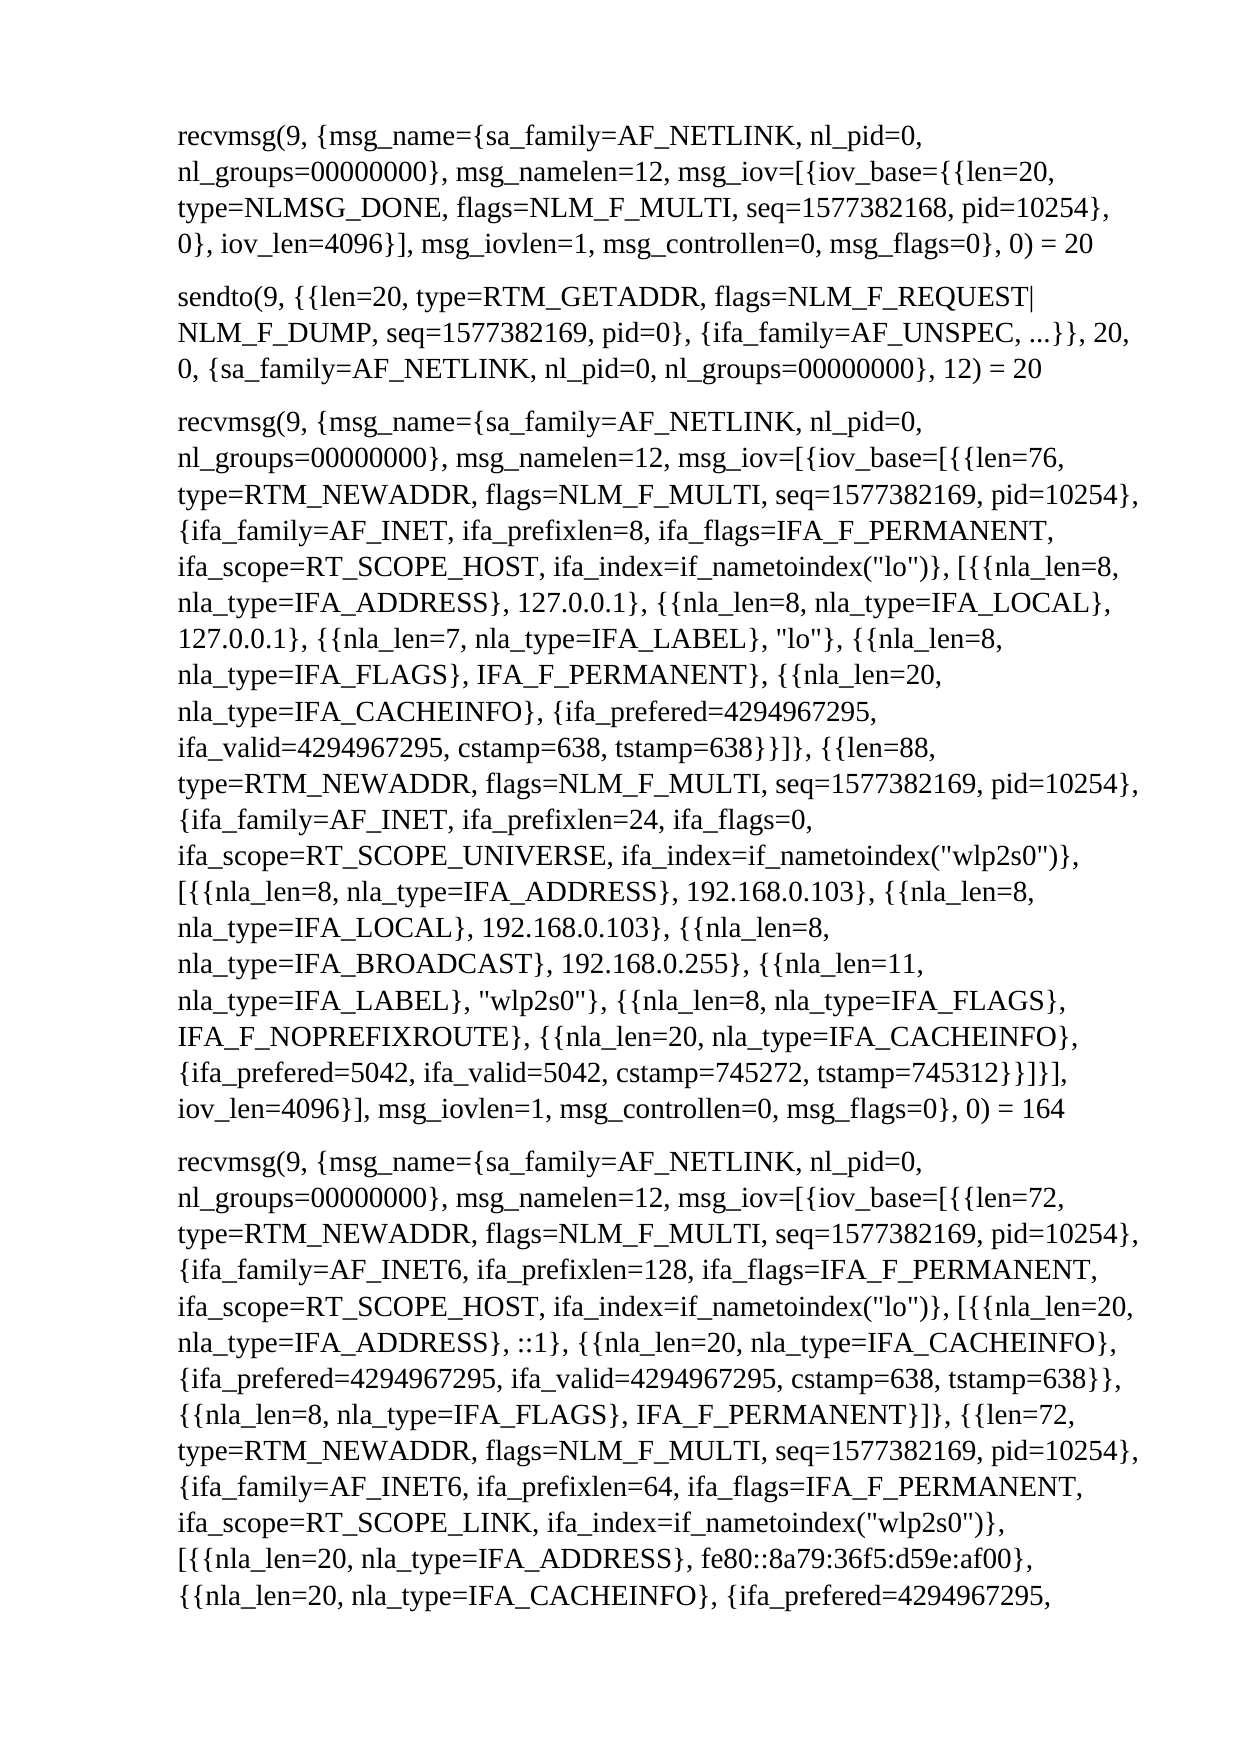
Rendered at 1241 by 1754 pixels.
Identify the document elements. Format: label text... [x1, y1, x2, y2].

text recvmsg(9, {msg_name={sa_family=AF_NETLINK, nl_pid=0, nl_groups=00000000}, msg_namelen=12, msg_iov=[{iov_base=[{{len=76, type=RTM_NEWADDR, flags=NLM_F_MULTI, seq=1577382169, pid=10254}, {ifa_family=AF_INET, ifa_prefixlen=8, ifa_flags=IFA_F_PERMANENT, ifa_scope=RT_SCOPE_HOST, ifa_index=if_nametoindex("lo")}, [{{nla_len=8, nla_type=IFA_ADDRESS}, 127.0.0.1}, {{nla_len=8, nla_type=IFA_LOCAL}, 127.0.0.1}, {{nla_len=7, nla_type=IFA_LABEL}, "lo"}, {{nla_len=8, nla_type=IFA_FLAGS}, IFA_F_PERMANENT}, {{nla_len=20, nla_type=IFA_CACHEINFO}, {ifa_prefered=4294967295, ifa_valid=4294967295, cstamp=638, tstamp=638}}]}, {{len=88, type=RTM_NEWADDR, flags=NLM_F_MULTI, seq=1577382169, pid=10254}, {ifa_family=AF_INET, ifa_prefixlen=24, ifa_flags=0, ifa_scope=RT_SCOPE_UNIVERSE, ifa_index=if_nametoindex("wlp2s0")}, [{{nla_len=8, nla_type=IFA_ADDRESS}, 192.168.0.103}, {{nla_len=8, nla_type=IFA_LOCAL}, 192.168.0.103}, {{nla_len=8, nla_type=IFA_BROADCAST}, 192.168.0.255}, {{nla_len=11, nla_type=IFA_LABEL}, "wlp2s0"}, {{nla_len=8, nla_type=IFA_FLAGS}, IFA_F_NOPREFIXROUTE}, {{nla_len=20, nla_type=IFA_CACHEINFO}, {ifa_prefered=5042, ifa_valid=5042, cstamp=745272, tstamp=745312}}]}], iov_len=4096}], msg_iovlen=1, msg_controllen=0, msg_flags=0}, 0) = 164 [177, 404, 1152, 1125]
text recvmsg(9, {msg_name={sa_family=AF_NETLINK, nl_pid=0, nl_groups=00000000}, msg_namelen=12, msg_iov=[{iov_base=[{{len=72, type=RTM_NEWADDR, flags=NLM_F_MULTI, seq=1577382169, pid=10254}, {ifa_family=AF_INET6, ifa_prefixlen=128, ifa_flags=IFA_F_PERMANENT, ifa_scope=RT_SCOPE_HOST, ifa_index=if_nametoindex("lo")}, [{{nla_len=20, nla_type=IFA_ADDRESS}, ::1}, {{nla_len=20, nla_type=IFA_CACHEINFO}, {ifa_prefered=4294967295, ifa_valid=4294967295, cstamp=638, tstamp=638}}, {{nla_len=8, nla_type=IFA_FLAGS}, IFA_F_PERMANENT}]}, {{len=72, type=RTM_NEWADDR, flags=NLM_F_MULTI, seq=1577382169, pid=10254}, {ifa_family=AF_INET6, ifa_prefixlen=64, ifa_flags=IFA_F_PERMANENT, ifa_scope=RT_SCOPE_LINK, ifa_index=if_nametoindex("wlp2s0")}, [{{nla_len=20, nla_type=IFA_ADDRESS}, fe80::8a79:36f5:d59e:af00}, {{nla_len=20, nla_type=IFA_CACHEINFO}, {ifa_prefered=4294967295, [177, 1144, 1152, 1611]
text sendto(9, {{len=20, type=RTM_GETADDR, flags=NLM_F_REQUEST|NLM_F_DUMP, seq=1577382169, pid=0}, {ifa_family=AF_UNSPEC, ...}}, 20, 0, {sa_family=AF_NETLINK, nl_pid=0, nl_groups=00000000}, 12) = 20 [177, 279, 1152, 385]
text recvmsg(9, {msg_name={sa_family=AF_NETLINK, nl_pid=0, nl_groups=00000000}, msg_namelen=12, msg_iov=[{iov_base={{len=20, type=NLMSG_DONE, flags=NLM_F_MULTI, seq=1577382168, pid=10254}, 0}, iov_len=4096}], msg_iovlen=1, msg_controllen=0, msg_flags=0}, 0) = 20 [177, 118, 1152, 260]
